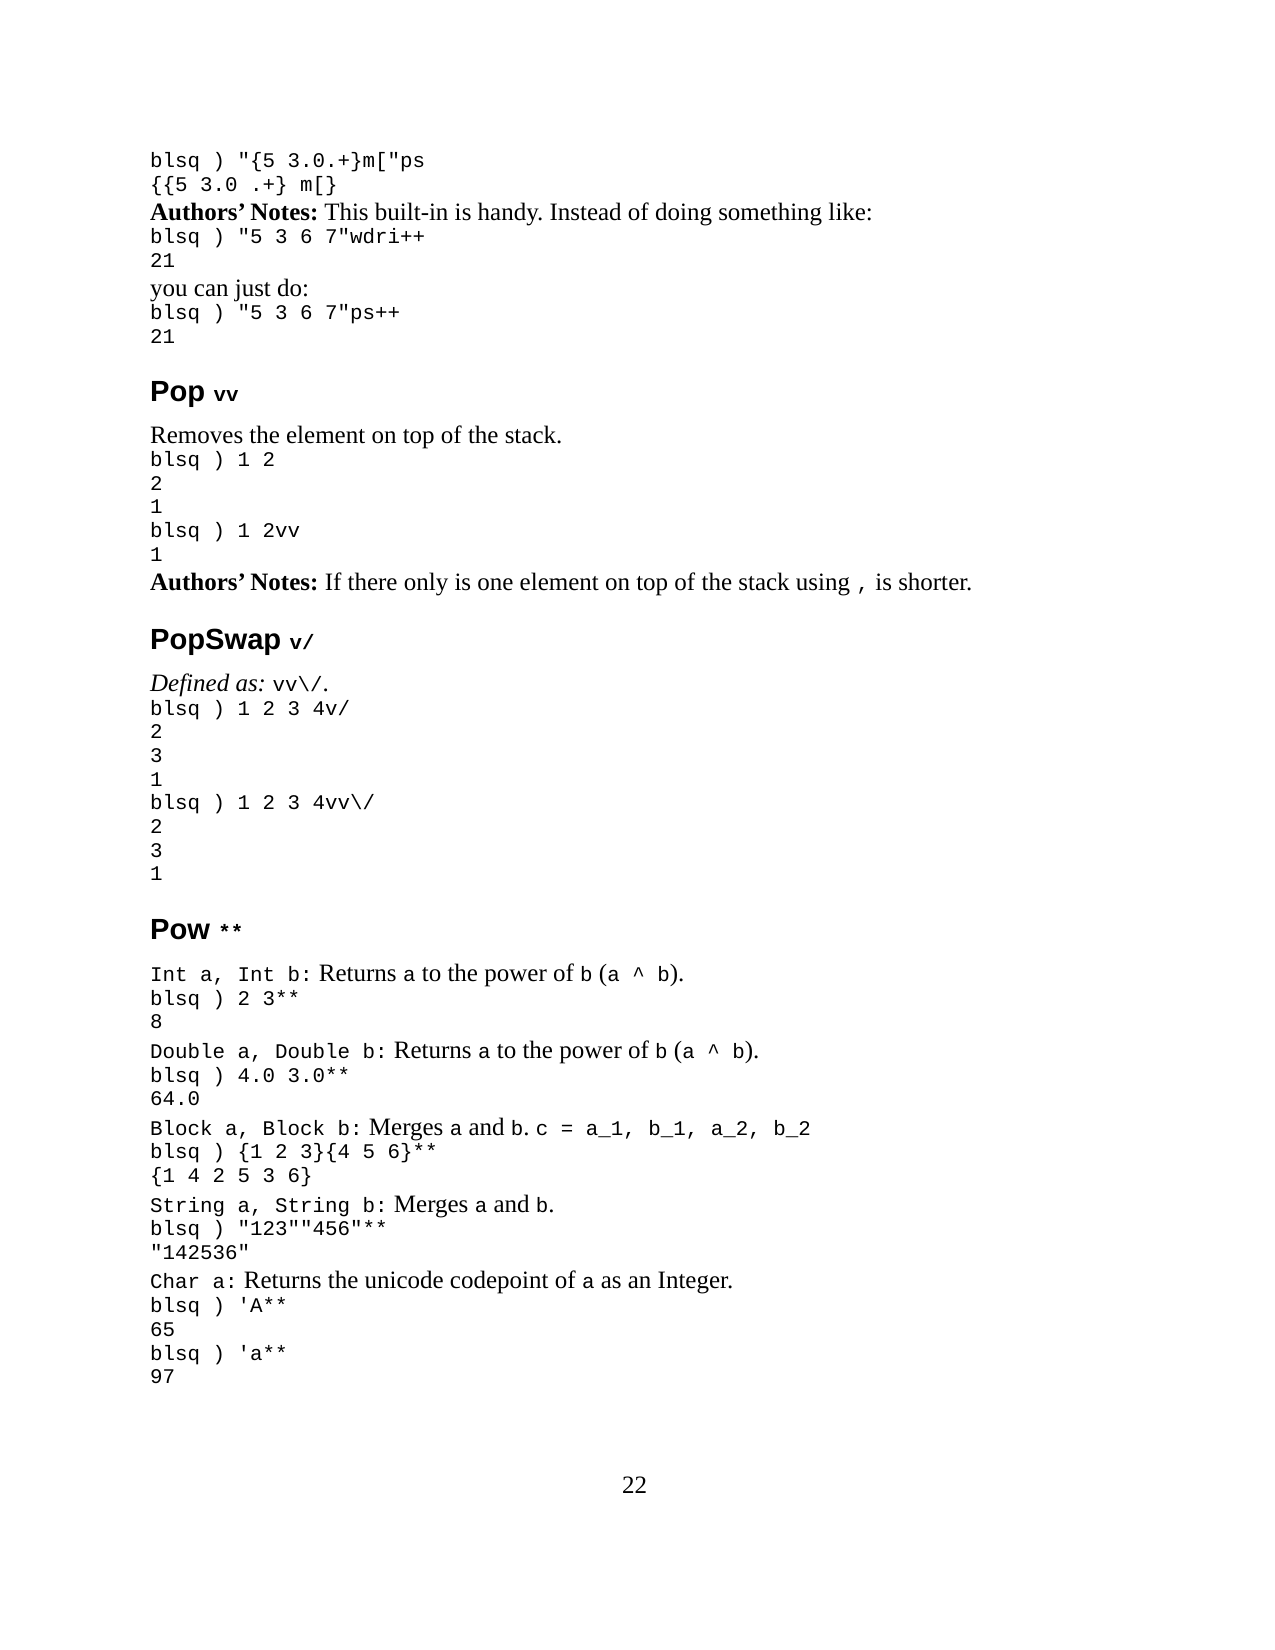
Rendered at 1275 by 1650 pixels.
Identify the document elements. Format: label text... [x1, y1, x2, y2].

text Authors’ Notes: If there only is one element on top of the stack using , is shorter. [150, 567, 1125, 597]
text 1 [150, 863, 1125, 887]
text 8 [150, 1011, 1125, 1035]
text 2 [150, 816, 1125, 840]
text {1 4 2 5 3 6} [150, 1165, 1125, 1189]
text blsq ) "5 3 6 7"wdri++ [150, 226, 1125, 250]
text Block a, Block b: Merges a and b. c = a_1, b_1, a_2, b_2 [150, 1112, 1125, 1141]
text blsq ) 1 2 3 4v/ [150, 698, 1125, 721]
text blsq ) {1 2 3}{4 5 6}** [150, 1141, 1125, 1165]
text Defined as: vv\/. [150, 668, 1125, 698]
text 21 [150, 250, 1125, 273]
text 2 [150, 473, 1125, 497]
text blsq ) 'A** [150, 1295, 1125, 1319]
text 1 [150, 769, 1125, 792]
text Authors’ Notes: This built-in is handy. Instead of doing something like: [150, 197, 1125, 226]
text blsq ) "{5 3.0.+}m["ps [150, 150, 1125, 174]
text blsq ) "123""456"** [150, 1218, 1125, 1242]
text 3 [150, 745, 1125, 769]
text Char a: Returns the unicode codepoint of a as an Integer. [150, 1266, 1125, 1295]
text blsq ) "5 3 6 7"ps++ [150, 302, 1125, 326]
text 1 [150, 544, 1125, 567]
text blsq ) 4.0 3.0** [150, 1064, 1125, 1088]
text 1 [150, 497, 1125, 520]
text blsq ) 1 2vv [150, 520, 1125, 544]
text 3 [150, 840, 1125, 863]
text Double a, Double b: Returns a to the power of b (a ^ b). [150, 1035, 1125, 1064]
text blsq ) 'a** [150, 1342, 1125, 1366]
text Int a, Int b: Returns a to the power of b (a ^ b). [150, 958, 1125, 988]
text blsq ) 1 2 3 4vv\/ [150, 792, 1125, 816]
text blsq ) 2 3** [150, 988, 1125, 1011]
text 65 [150, 1319, 1125, 1342]
text {{5 3.0 .+} m[} [150, 174, 1125, 197]
subtitle Pow ** [150, 912, 1125, 946]
text 2 [150, 721, 1125, 745]
text String a, String b: Merges a and b. [150, 1189, 1125, 1218]
text "142536" [150, 1242, 1125, 1266]
text you can just do: [150, 273, 1125, 302]
text 97 [150, 1366, 1125, 1390]
text blsq ) 1 2 [150, 449, 1125, 473]
subtitle Pop vv [150, 374, 1125, 408]
text Removes the element on top of the stack. [150, 421, 1125, 449]
text 21 [150, 326, 1125, 349]
text 64.0 [150, 1088, 1125, 1112]
subtitle PopSwap v/ [150, 622, 1125, 656]
